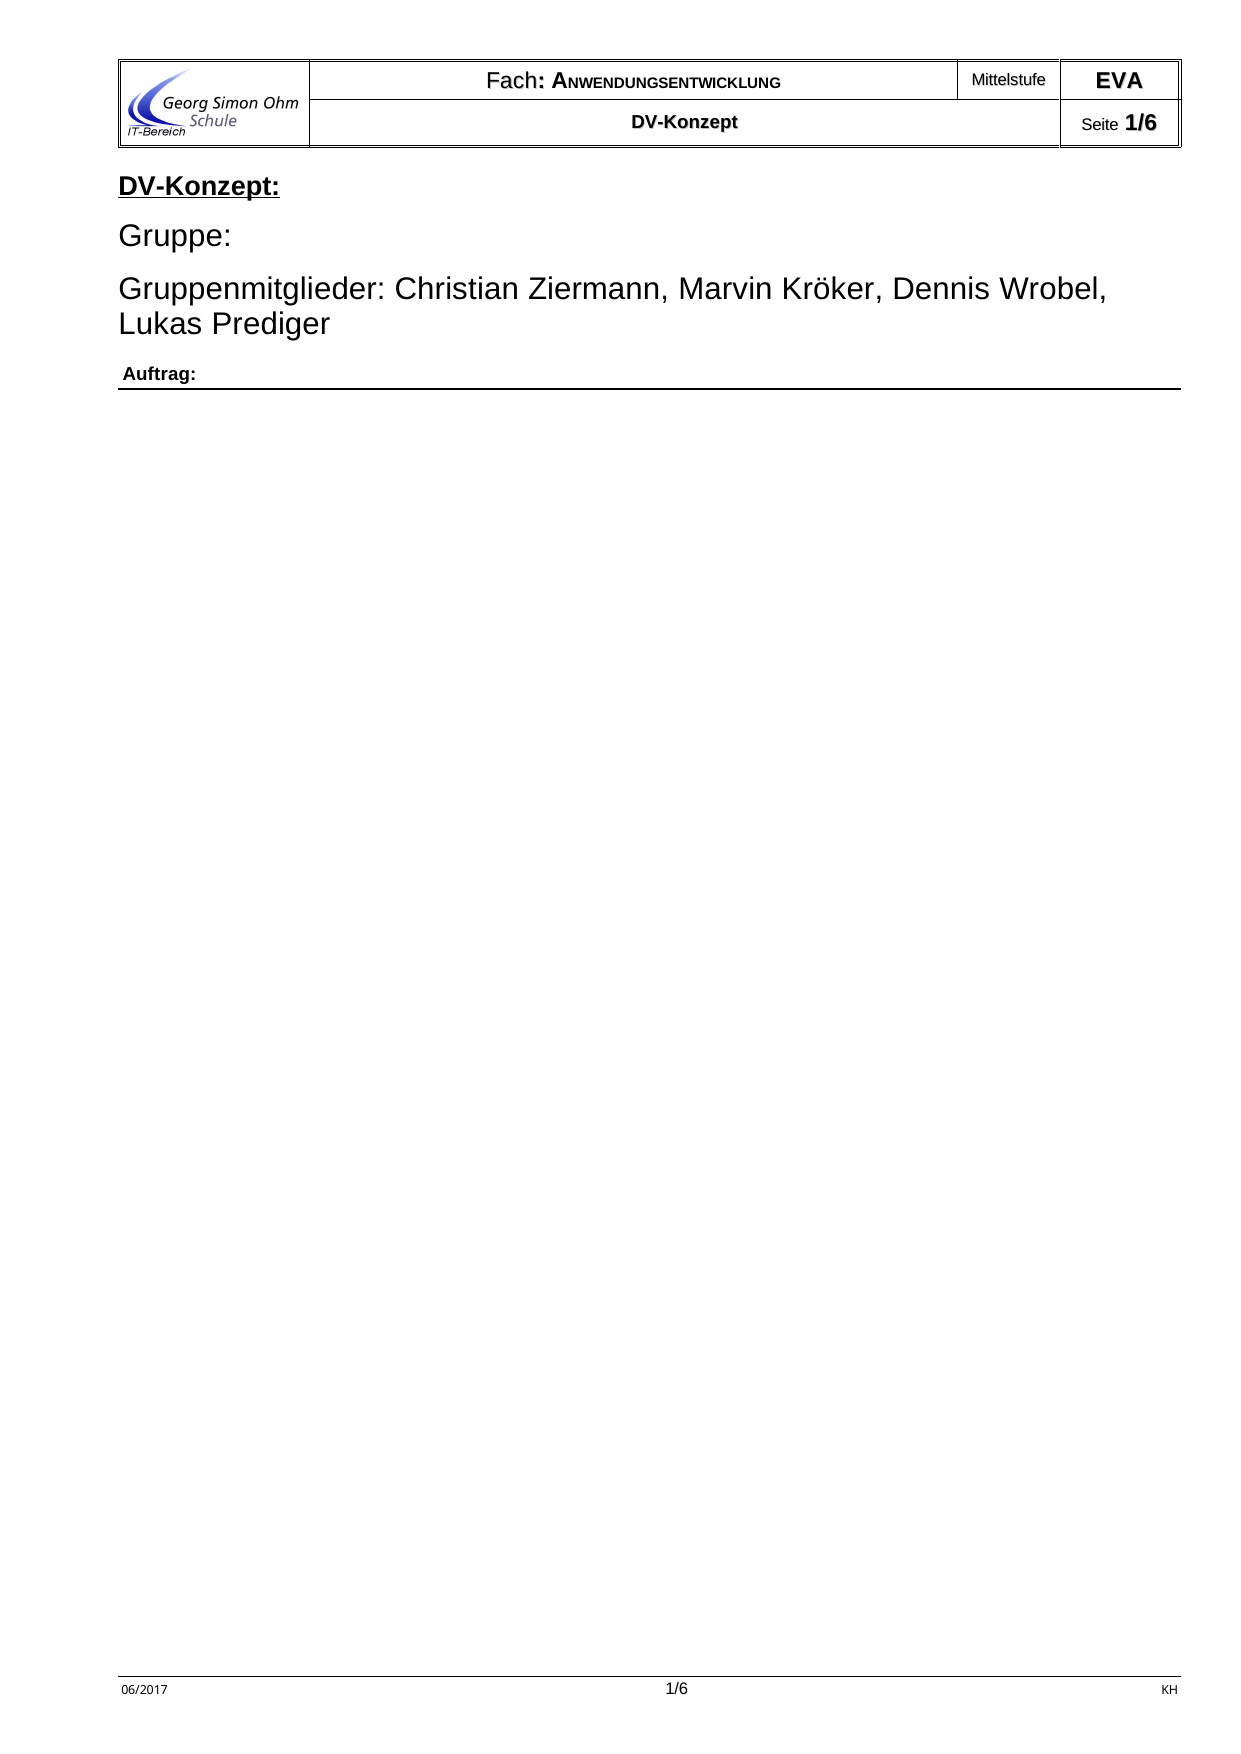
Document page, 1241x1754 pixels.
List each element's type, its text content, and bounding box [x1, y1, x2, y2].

text Gruppe: [118, 218, 1181, 253]
picture [126, 67, 304, 140]
text Auftrag: [118, 358, 1181, 388]
text DV-Konzept: [118, 170, 1181, 200]
text Gruppenmitglieder: Christian Ziermann, Marvin Kröker, Dennis Wrobel, Lukas Prediger [118, 271, 1181, 341]
